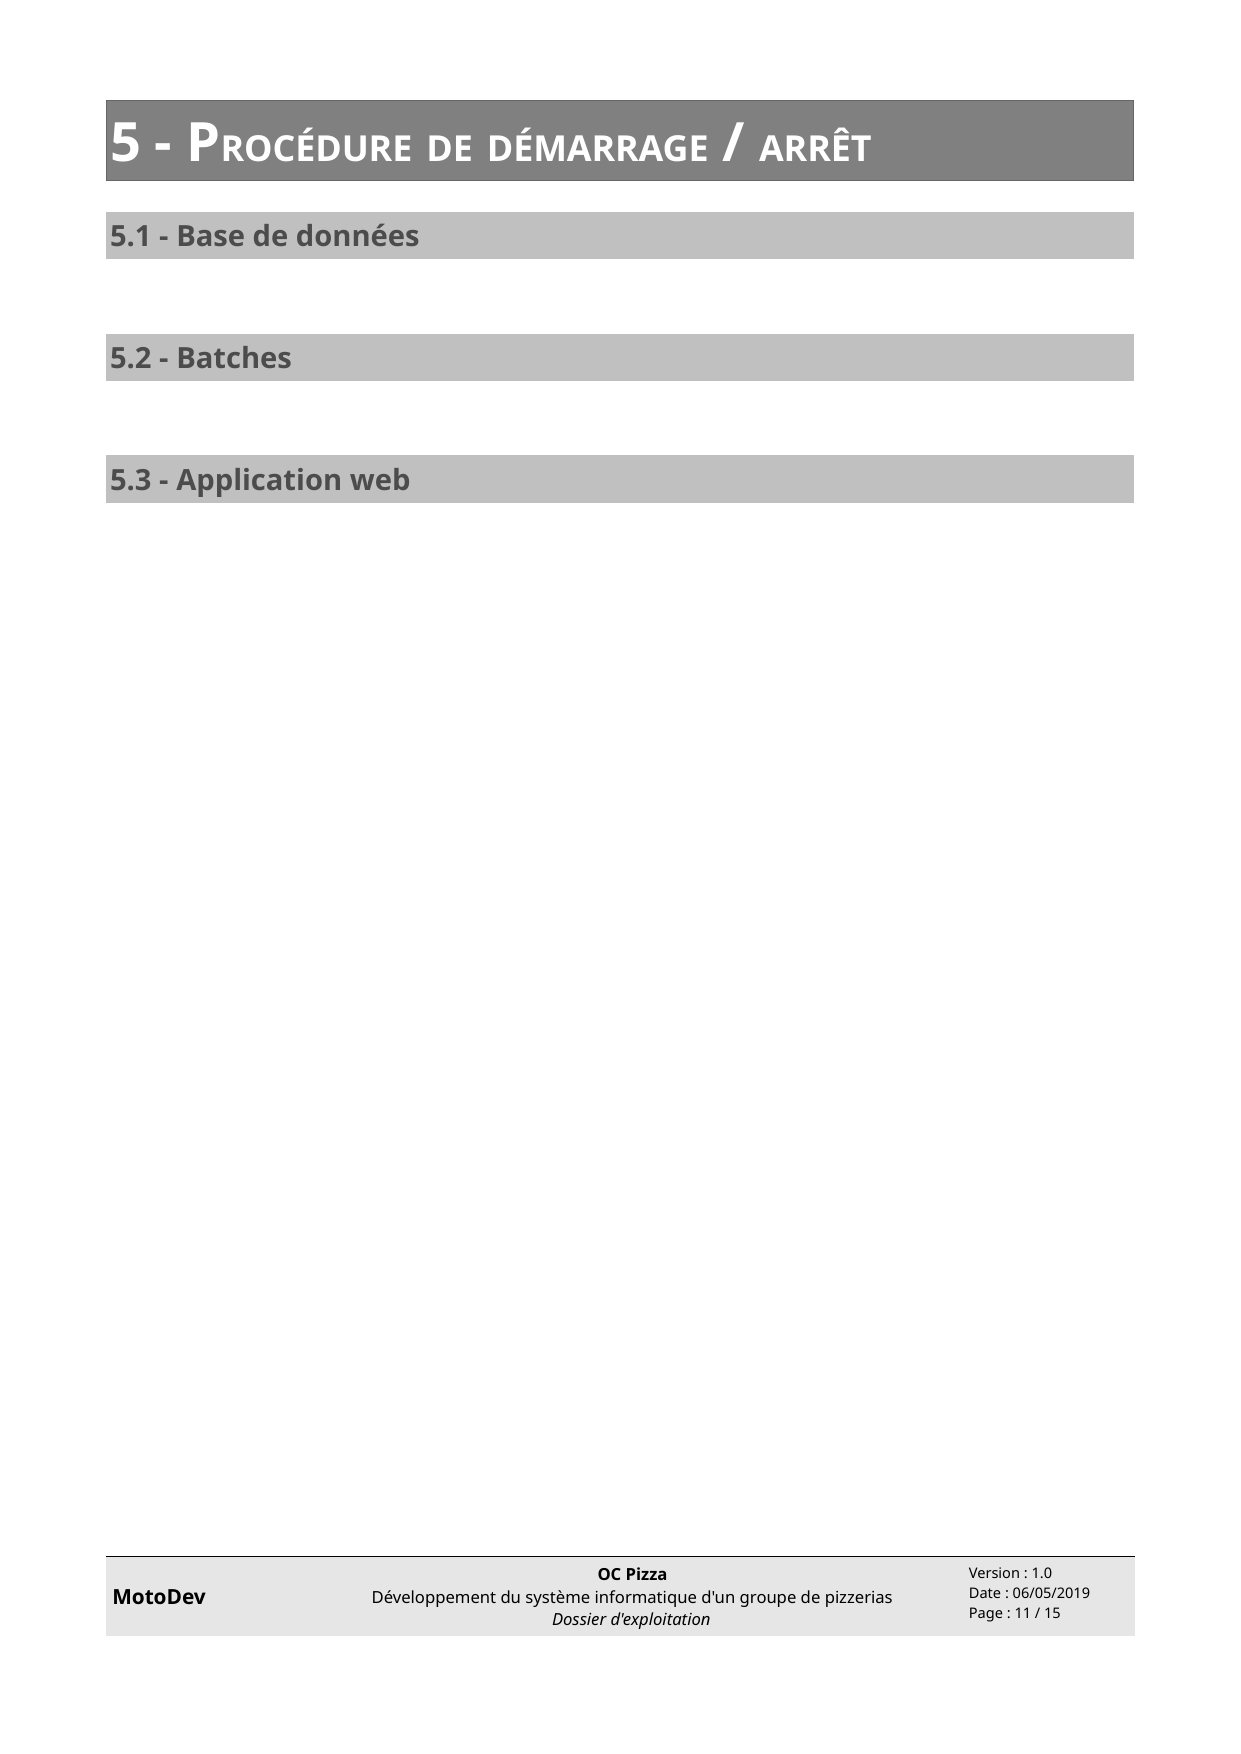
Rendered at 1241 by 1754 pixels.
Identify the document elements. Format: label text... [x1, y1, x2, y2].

subtitle Base de données [107, 213, 1133, 258]
subtitle Application web [107, 456, 1133, 502]
subtitle Procédure de démarrage / arrêt [107, 101, 1133, 180]
subtitle Batches [107, 335, 1133, 380]
